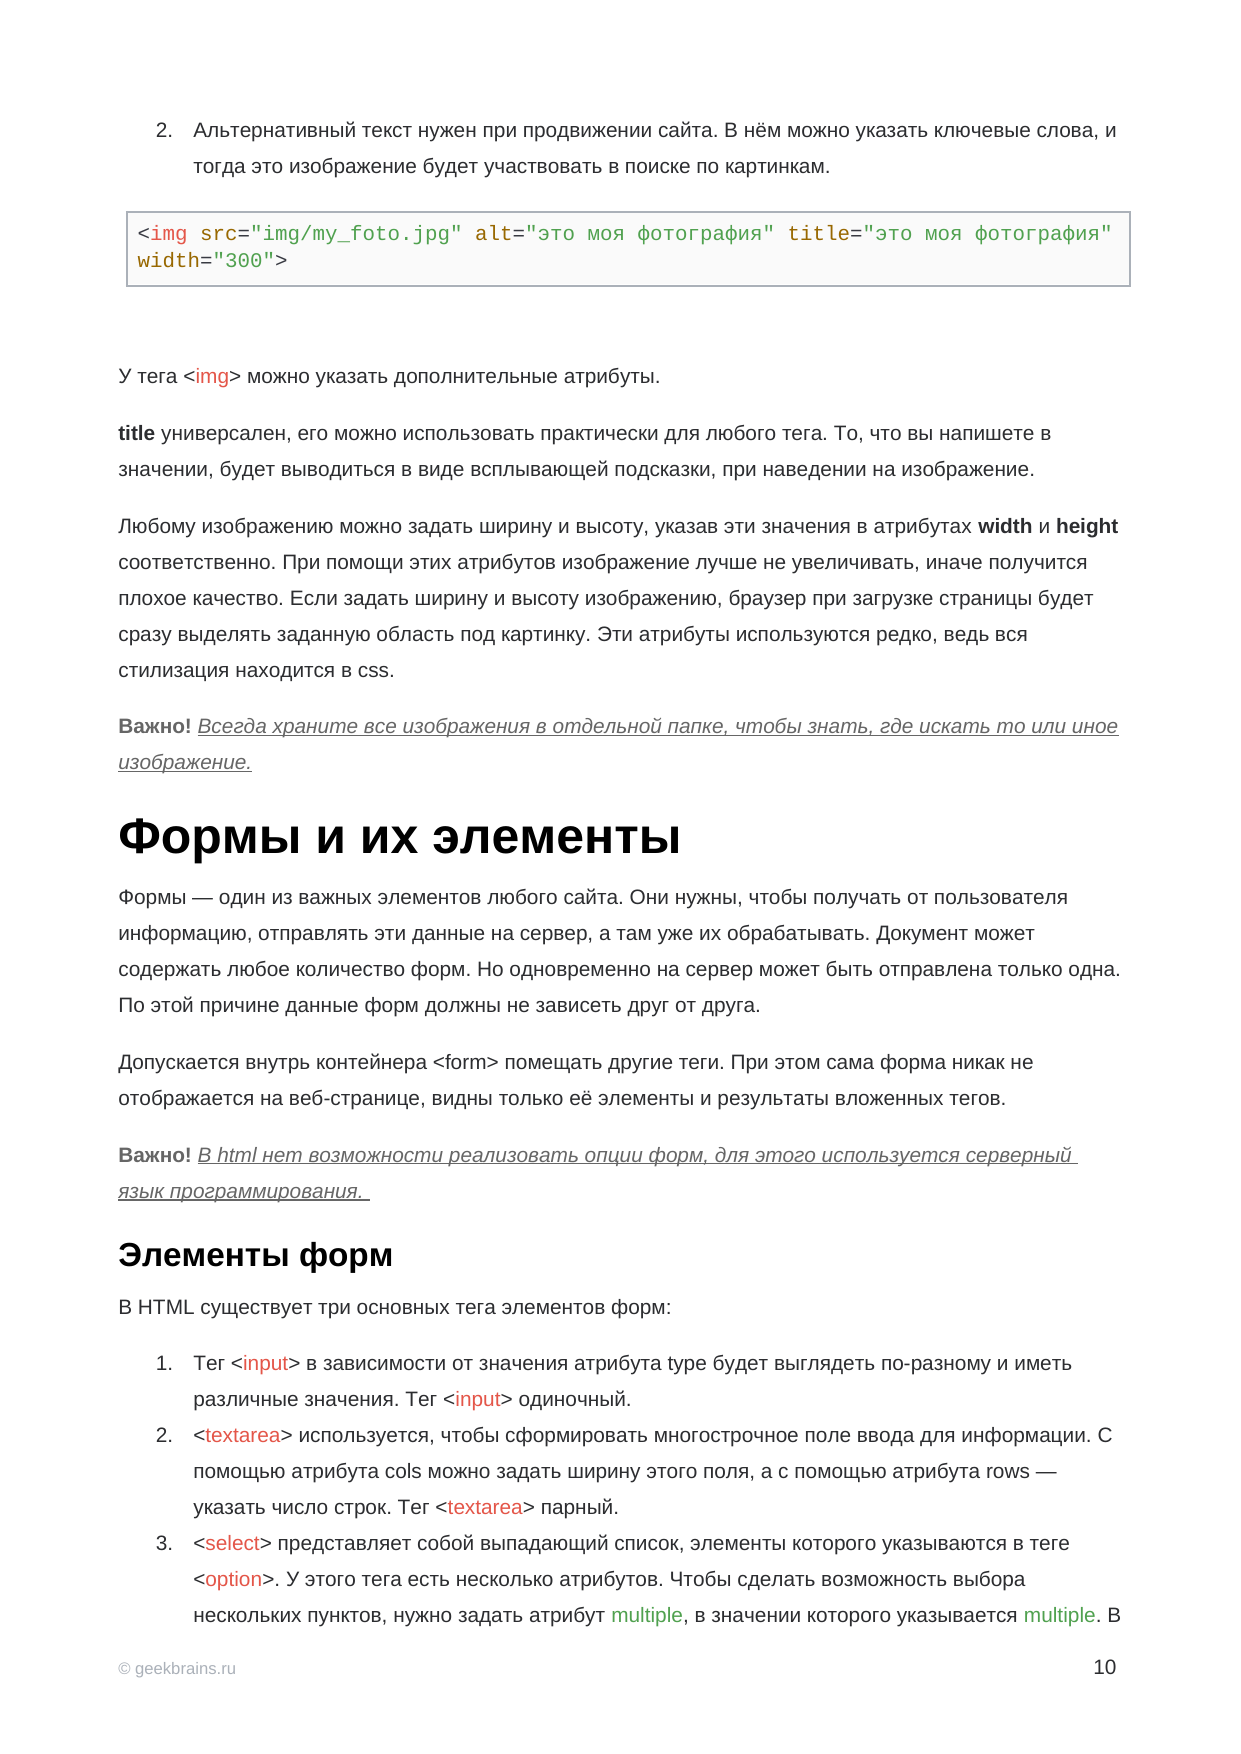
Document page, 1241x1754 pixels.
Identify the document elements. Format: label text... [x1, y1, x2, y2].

text Важно! Всегда храните все изображения в отдельной папке, чтобы знать, где искать то или иное изображение. [118, 714, 1122, 774]
subtitle Формы и их элементы [118, 807, 1122, 864]
text Важно! В html нет возможности реализовать опции форм, для этого используется серверный язык программирования. [118, 1142, 1122, 1202]
list <textarea> используется, чтобы сформировать многострочное поле ввода для информации. С помощью атрибута cols можно задать ширину этого поля, а с помощью атрибута rows — указать число строк. Тег <textarea> парный. [156, 1423, 1122, 1519]
text Допускается внутрь контейнера <form> помещать другие теги. При этом сама форма никак не отображается на веб-странице, видны только её элементы и результаты вложенных тегов. [118, 1050, 1122, 1110]
text Любому изображению можно задать ширину и высоту, указав эти значения в атрибутах width и height соответственно. При помощи этих атрибутов изображение лучше не увеличивать, иначе получится плохое качество. Если задать ширину и высоту изображению, браузер при загрузке страницы будет сразу выделять заданную область под картинку. Эти атрибуты используются редко, ведь вся стилизация находится в css. [118, 514, 1122, 681]
table_header <img src="img/my_foto.jpg" alt="это моя фотография" title="это моя фотография" width="300"> [128, 213, 1129, 284]
text У тега <img> можно указать дополнительные атрибуты. [118, 364, 1122, 388]
subtitle Элементы форм [118, 1235, 1122, 1274]
text Формы — один из важных элементов любого сайта. Они нужны, чтобы получать от пользователя информацию, отправлять эти данные на сервер, а там уже их обрабатывать. Документ может содержать любое количество форм. Но одновременно на сервер может быть отправлена только одна. По этой причине данные форм должны не зависеть друг от друга. [118, 885, 1122, 1017]
list <select> представляет собой выпадающий список, элементы которого указываются в теге <option>. У этого тега есть несколько атрибутов. Чтобы сделать возможность выбора нескольких пунктов, нужно задать атрибут multiple, в значении которого указывается multiple. В [156, 1531, 1122, 1627]
text В HTML существует три основных тега элементов форм: [118, 1294, 1122, 1318]
list Тег <input> в зависимости от значения атрибута type будет выглядеть по-разному и иметь различные значения. Тег <input> одиночный. [156, 1351, 1122, 1411]
list Альтернативный текст нужен при продвижении сайта. В нём можно указать ключевые слова, и тогда это изображение будет участвовать в поиске по картинкам. [156, 118, 1122, 178]
text title универсален, его можно использовать практически для любого тега. То, что вы напишете в значении, будет выводиться в виде всплывающей подсказки, при наведении на изображение. [118, 421, 1122, 481]
